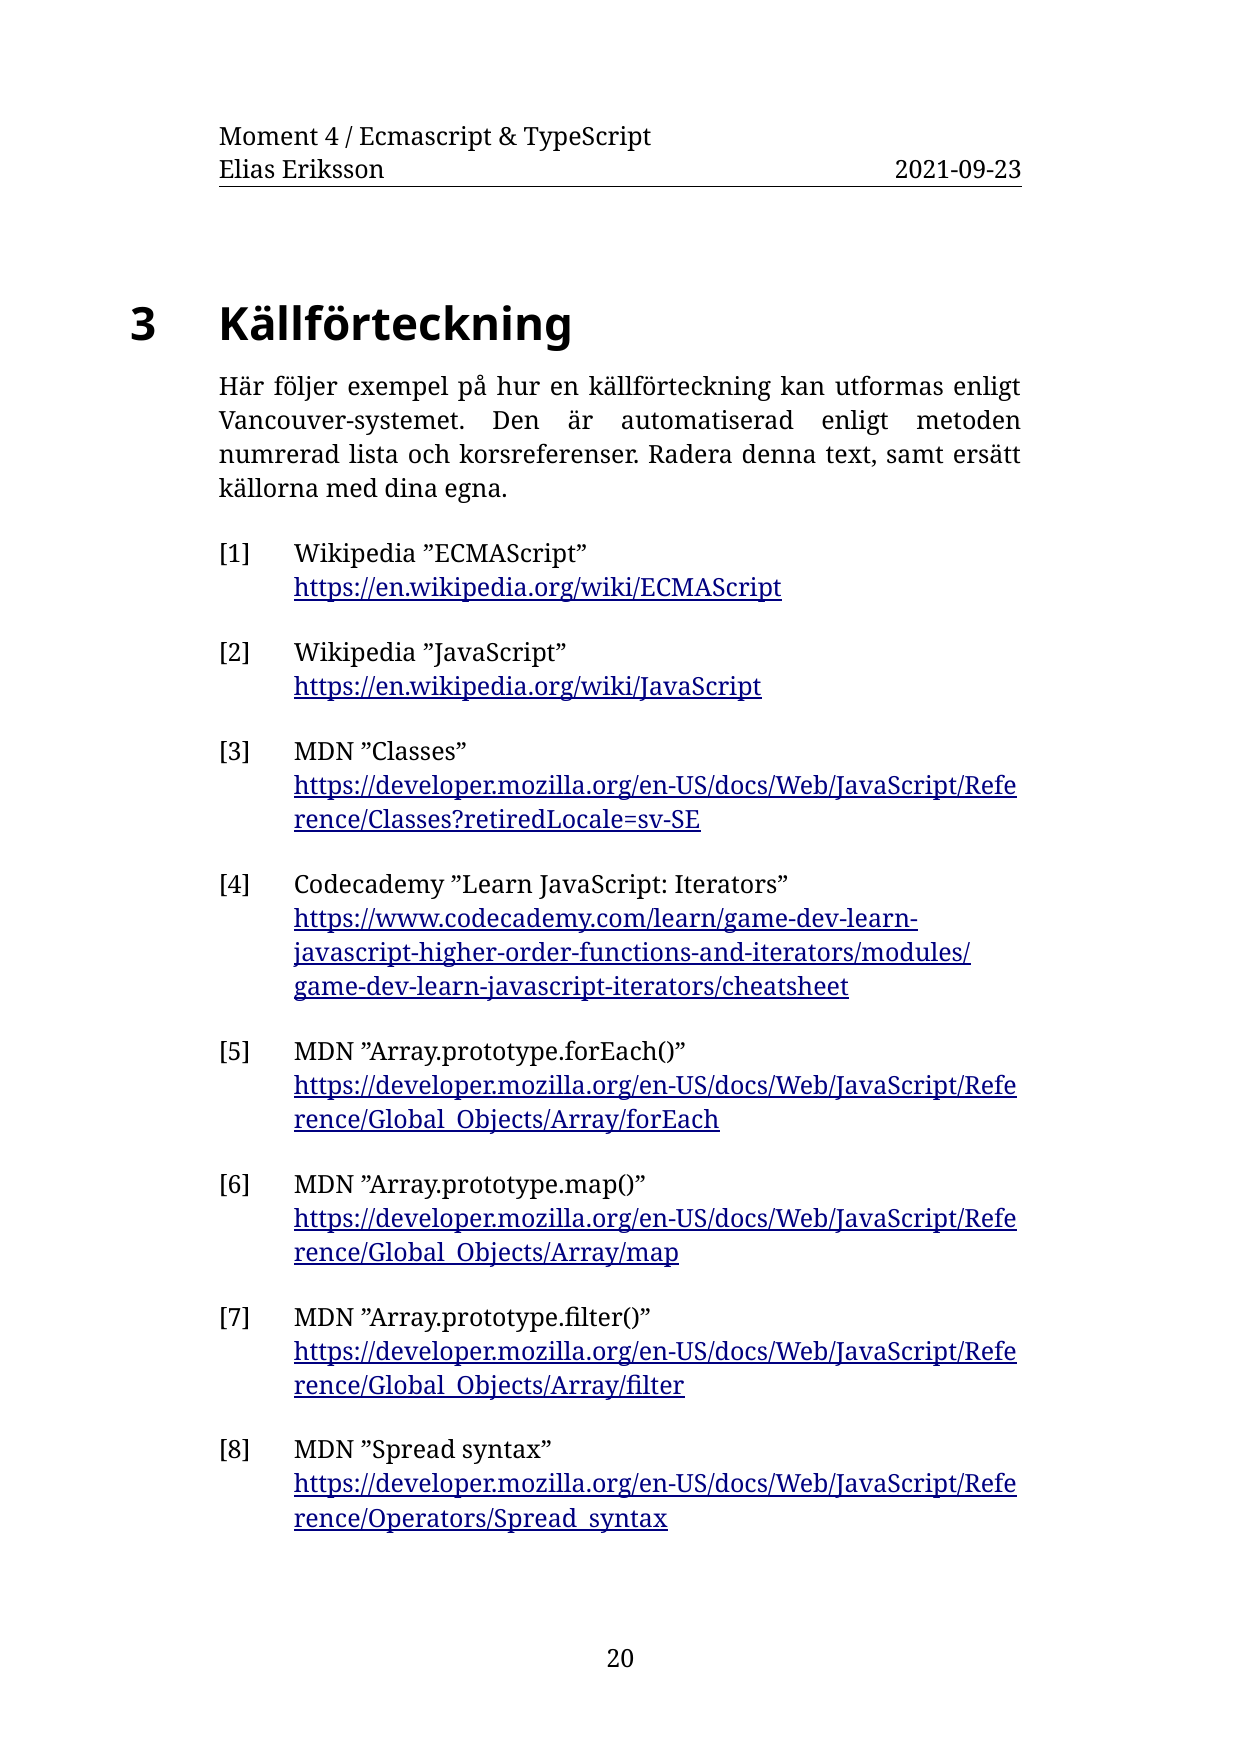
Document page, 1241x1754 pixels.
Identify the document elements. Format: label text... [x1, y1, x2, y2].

list Codecademy ”Learn JavaScript: Iterators” https://www.codecademy.com/learn/game-dev-learn-javascript-higher-order-functions-and-iterators/modules/game-dev-learn-javascript-iterators/cheatsheet [218, 866, 1022, 1003]
list Wikipedia ”JavaScript” https://en.wikipedia.org/wiki/JavaScript [218, 634, 1022, 703]
list Wikipedia ”ECMAScript” https://en.wikipedia.org/wiki/ECMAScript [218, 536, 1022, 604]
list MDN ”Array.prototype.forEach()” https://developer.mozilla.org/en-US/docs/Web/JavaScript/Reference/Global_Objects/Array/forEach [218, 1033, 1022, 1136]
list MDN ”Array.prototype.map()” https://developer.mozilla.org/en-US/docs/Web/JavaScript/Reference/Global_Objects/Array/map [218, 1166, 1022, 1268]
subtitle Källförteckning [130, 291, 1022, 353]
list MDN ”Spread syntax” https://developer.mozilla.org/en-US/docs/Web/JavaScript/Reference/Operators/Spread_syntax [218, 1432, 1022, 1534]
list MDN ”Classes” https://developer.mozilla.org/en-US/docs/Web/JavaScript/Reference/Classes?retiredLocale=sv-SE [218, 733, 1022, 836]
text Här följer exempel på hur en källförteckning kan utformas enligt Vancouver-systemet. Den är automatiserad enligt metoden numrerad lista och korsreferenser. Radera denna text, samt ersätt källorna med dina egna. [218, 369, 1022, 505]
list MDN ”Array.prototype.filter()” https://developer.mozilla.org/en-US/docs/Web/JavaScript/Reference/Global_Objects/Array/filter [218, 1299, 1022, 1401]
